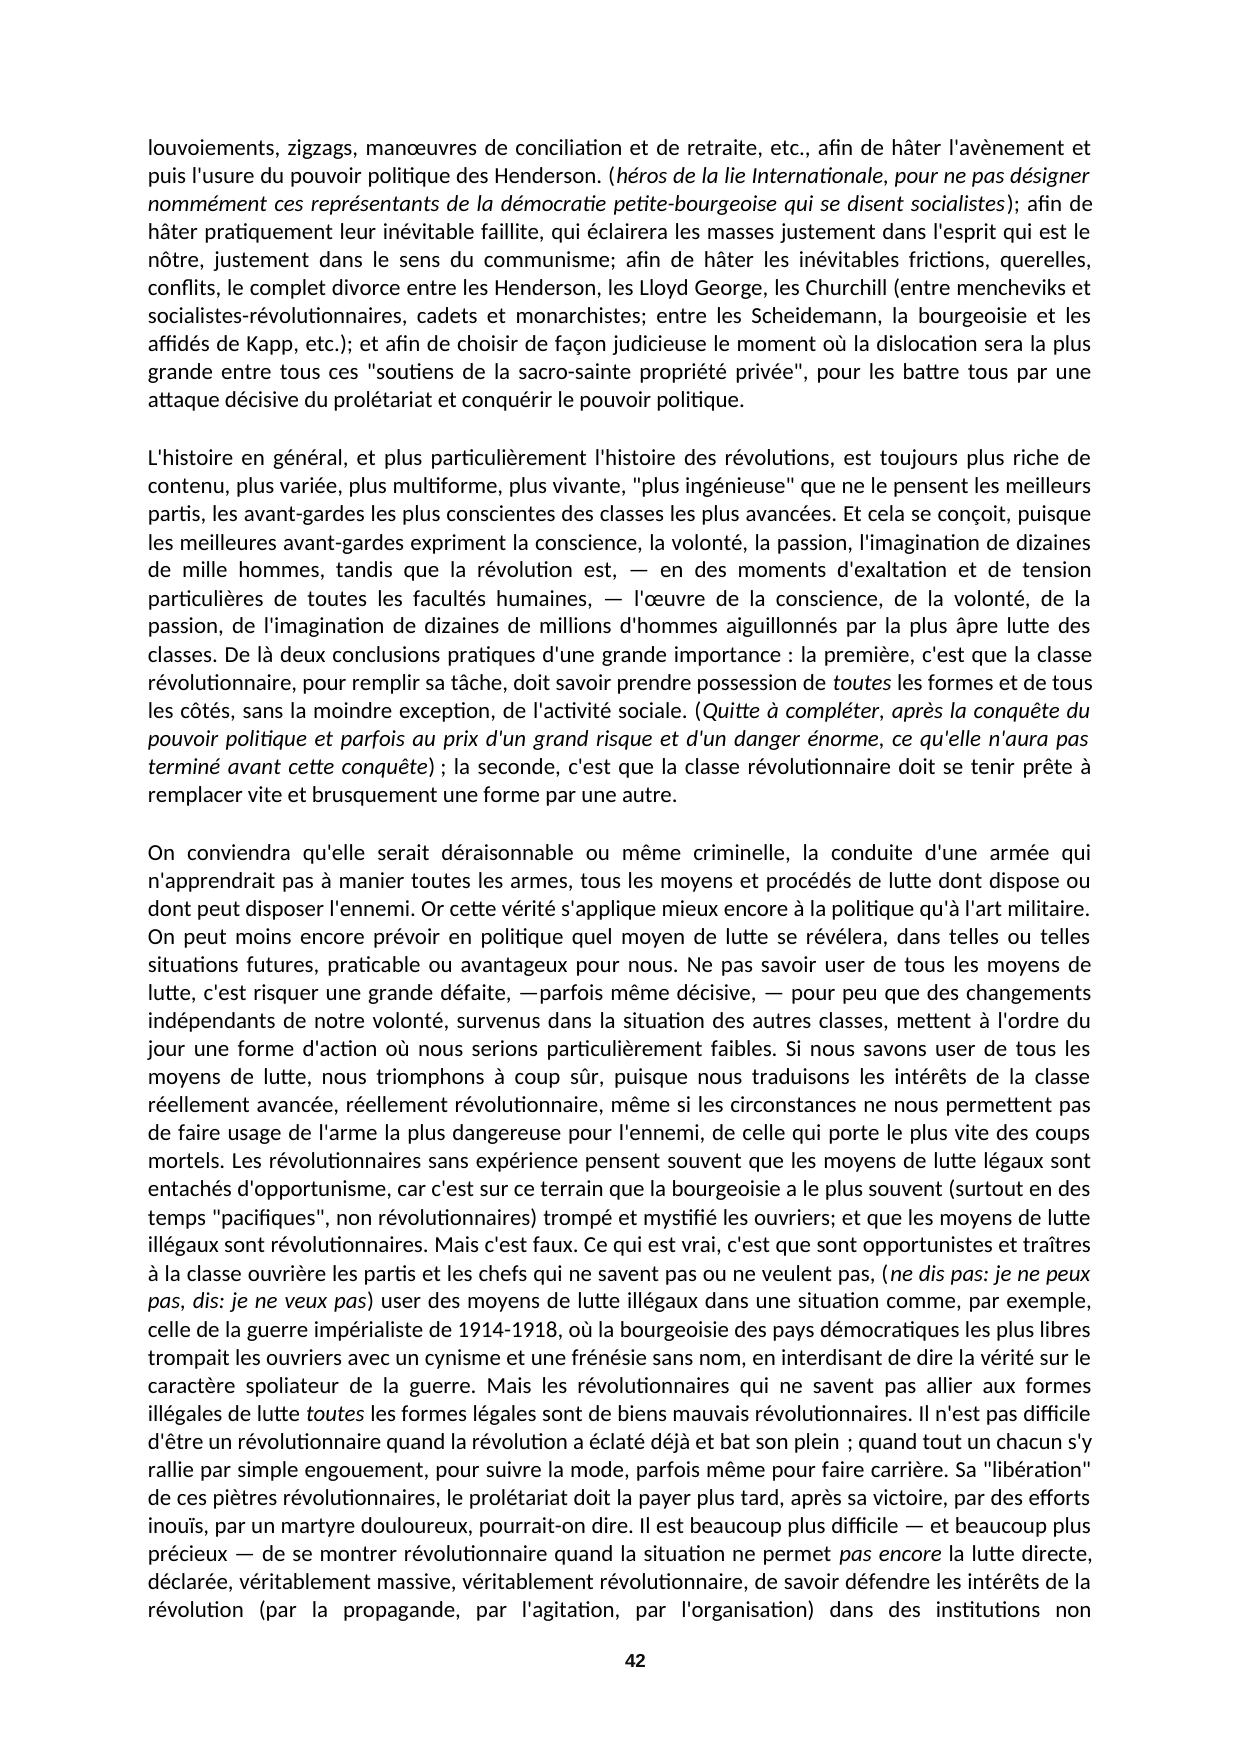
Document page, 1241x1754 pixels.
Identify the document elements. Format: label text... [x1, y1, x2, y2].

text louvoiements, zigzags, manœuvres de conciliation et de retraite, etc., afin de hâter l'avènement et puis l'usure du pouvoir politique des Henderson. (héros de la lie Internationale, pour ne pas désigner nommément ces représentants de la démocratie petite-bourgeoise qui se disent socialistes); afin de hâter pratiquement leur inévitable faillite, qui éclairera les masses justement dans l'esprit qui est le nôtre, justement dans le sens du communisme; afin de hâter les inévitables frictions, querelles, conflits, le complet divorce entre les Henderson, les Lloyd George, les Churchill (entre mencheviks et socialistes-révolutionnaires, cadets et monarchistes; entre les Scheidemann, la bourgeoisie et les affidés de Kapp, etc.); et afin de choisir de façon judicieuse le moment où la dislocation sera la plus grande entre tous ces "soutiens de la sacro-sainte propriété privée", pour les battre tous par une attaque décisive du prolétariat et conquérir le pouvoir politique. [148, 133, 1093, 413]
text On conviendra qu'elle serait déraisonnable ou même criminelle, la conduite d'une armée qui n'apprendrait pas à manier toutes les armes, tous les moyens et procédés de lutte dont dispose ou dont peut disposer l'ennemi. Or cette vérité s'applique mieux encore à la politique qu'à l'art militaire. On peut moins encore prévoir en politique quel moyen de lutte se révélera, dans telles ou telles situations futures, praticable ou avantageux pour nous. Ne pas savoir user de tous les moyens de lutte, c'est risquer une grande défaite, —parfois même décisive, — pour peu que des changements indépendants de notre volonté, survenus dans la situation des autres classes, mettent à l'ordre du jour une forme d'action où nous serions particulièrement faibles. Si nous savons user de tous les moyens de lutte, nous triomphons à coup sûr, puisque nous traduisons les intérêts de la classe réellement avancée, réellement révolutionnaire, même si les circonstances ne nous permettent pas de faire usage de l'arme la plus dangereuse pour l'ennemi, de celle qui porte le plus vite des coups mortels. Les révolutionnaires sans expérience pensent souvent que les moyens de lutte légaux sont entachés d'opportunisme, car c'est sur ce terrain que la bourgeoisie a le plus souvent (surtout en des temps "pacifiques", non révolutionnaires) trompé et mystifié les ouvriers; et que les moyens de lutte illégaux sont révolutionnaires. Mais c'est faux. Ce qui est vrai, c'est que sont opportunistes et traîtres à la classe ouvrière les partis et les chefs qui ne savent pas ou ne veulent pas, (ne dis pas: je ne peux pas, dis: je ne veux pas) user des moyens de lutte illégaux dans une situation comme, par exemple, celle de la guerre impérialiste de 1914-1918, où la bourgeoisie des pays démocratiques les plus libres trompait les ouvriers avec un cynisme et une frénésie sans nom, en interdisant de dire la vérité sur le caractère spoliateur de la guerre. Mais les révolutionnaires qui ne savent pas allier aux formes illégales de lutte toutes les formes légales sont de biens mauvais révolutionnaires. Il n'est pas difficile d'être un révolutionnaire quand la révolution a éclaté déjà et bat son plein ; quand tout un chacun s'y rallie par simple engouement, pour suivre la mode, parfois même pour faire carrière. Sa "libération" de ces piètres révolutionnaires, le prolétariat doit la payer plus tard, après sa victoire, par des efforts inouïs, par un martyre douloureux, pourrait-on dire. Il est beaucoup plus difficile — et beaucoup plus précieux — de se montrer révolutionnaire quand la situation ne permet pas encore la lutte directe, déclarée, véritablement massive, véritablement révolutionnaire, de savoir défendre les intérêts de la révolution (par la propagande, par l'agitation, par l'organisation) dans des institutions non [148, 838, 1093, 1623]
text L'histoire en général, et plus particulièrement l'histoire des révolutions, est toujours plus riche de contenu, plus variée, plus multiforme, plus vivante, "plus ingénieuse" que ne le pensent les meilleurs partis, les avant-gardes les plus conscientes des classes les plus avancées. Et cela se conçoit, puisque les meilleures avant-gardes expriment la conscience, la volonté, la passion, l'imagination de dizaines de mille hommes, tandis que la révolution est, — en des moments d'exaltation et de tension particulières de toutes les facultés humaines, — l'œuvre de la conscience, de la volonté, de la passion, de l'imagination de dizaines de millions d'hommes aiguillonnés par la plus âpre lutte des classes. De là deux conclusions pratiques d'une grande importance : la première, c'est que la classe révolutionnaire, pour remplir sa tâche, doit savoir prendre possession de toutes les formes et de tous les côtés, sans la moindre exception, de l'activité sociale. (Quitte à compléter, après la conquête du pouvoir politique et parfois au prix d'un grand risque et d'un danger énorme, ce qu'elle n'aura pas terminé avant cette conquête) ; la seconde, c'est que la classe révolutionnaire doit se tenir prête à remplacer vite et brusquement une forme par une autre. [148, 443, 1093, 808]
